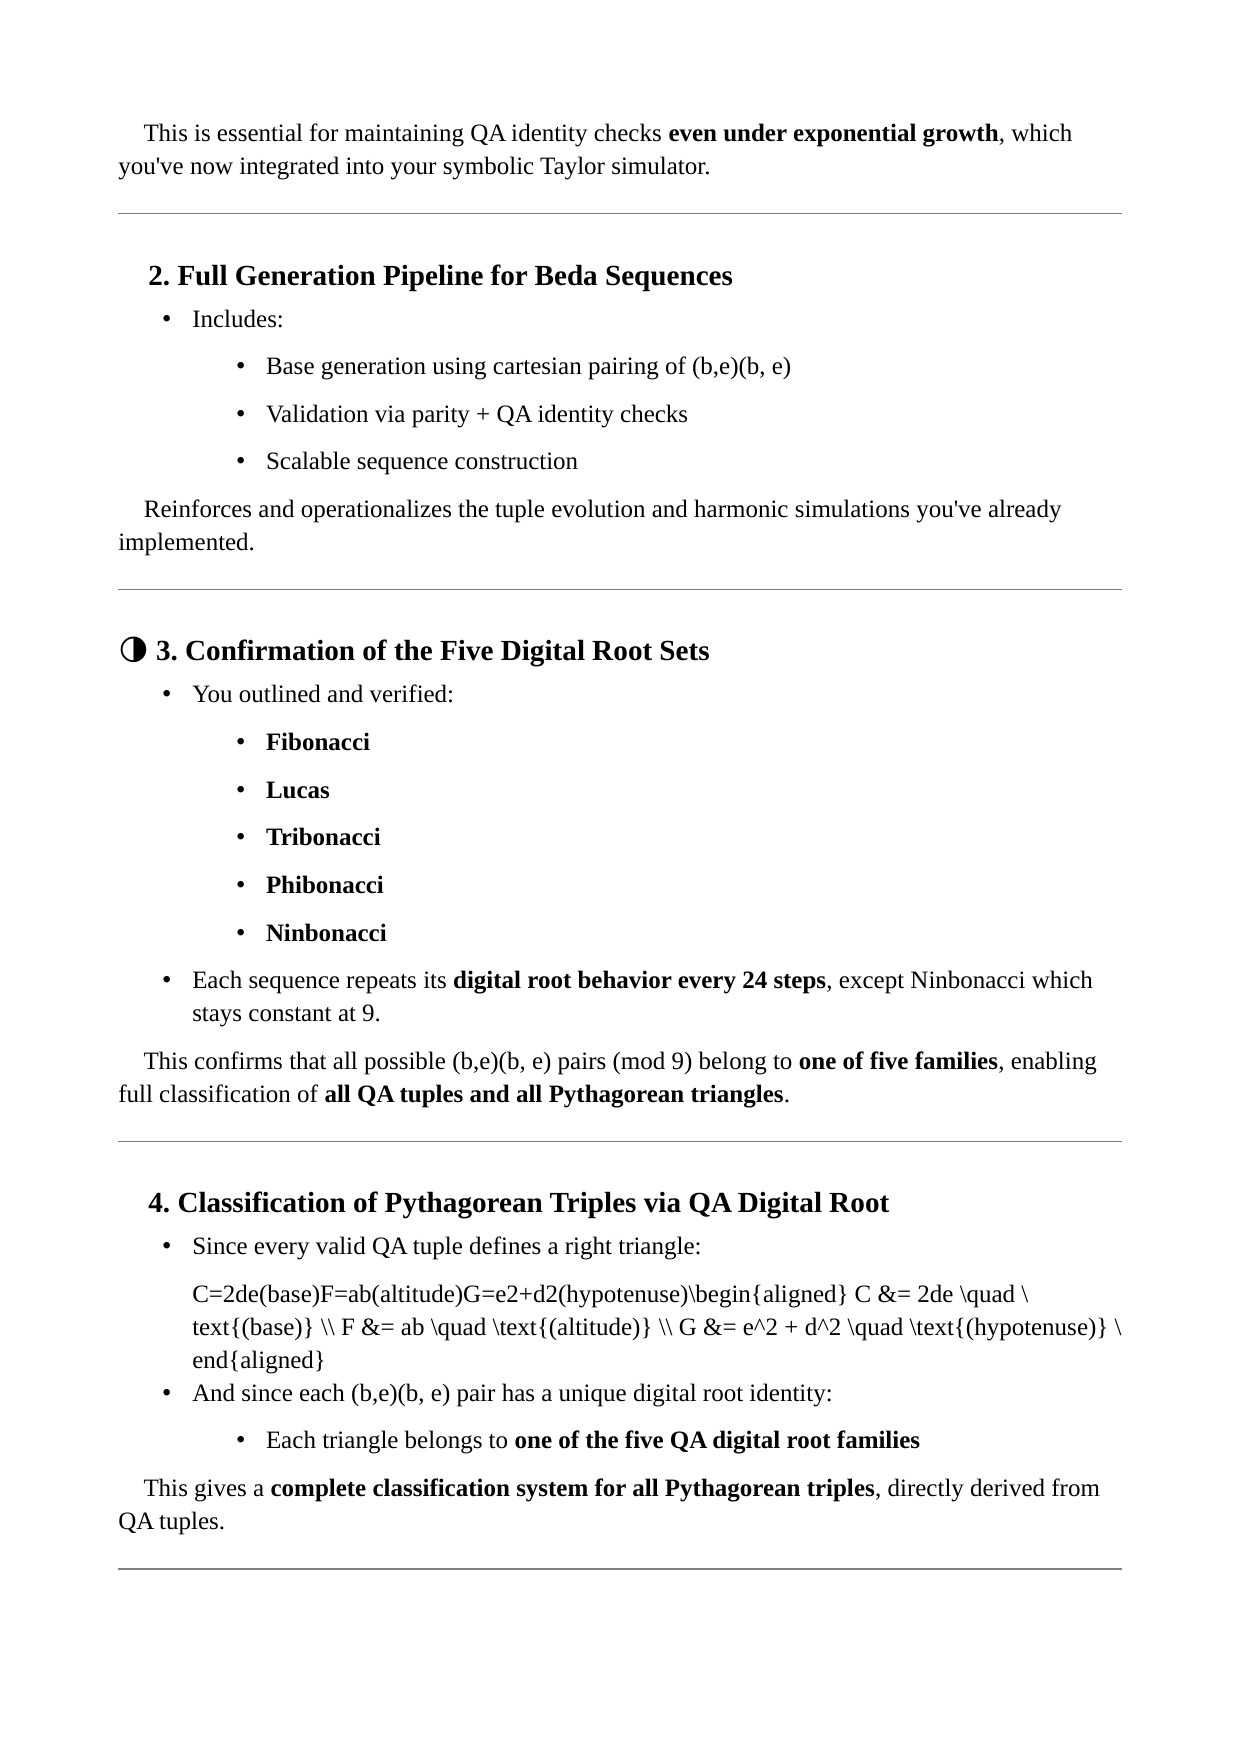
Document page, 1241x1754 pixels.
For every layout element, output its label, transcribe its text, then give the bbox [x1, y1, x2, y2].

list You outlined and verified: [162, 679, 1122, 708]
text ✅ This gives a complete classification system for all Pythagorean triples, directly derived from QA tuples. [118, 1473, 1122, 1535]
subtitle 🌗 3. Confirmation of the Five Digital Root Sets [118, 633, 1122, 667]
list Each sequence repeats its digital root behavior every 24 steps, except Ninbonacci which stays constant at 9. [162, 965, 1122, 1027]
list Ninbonacci [236, 918, 1122, 946]
list C=2de(base)F=ab(altitude)G=e2+d2(hypotenuse)\begin{aligned} C &= 2de \quad \text{(base)} \\ F &= ab \quad \text{(altitude)} \\ G &= e^2 + d^2 \quad \text{(hypotenuse)} \end{aligned} [162, 1279, 1122, 1374]
list Base generation using cartesian pairing of (b,e)(b, e) [236, 351, 1122, 380]
subtitle 🧮 4. Classification of Pythagorean Triples via QA Digital Root [118, 1185, 1122, 1219]
subtitle 🔢 2. Full Generation Pipeline for Beda Sequences [118, 258, 1122, 291]
list Phibonacci [236, 870, 1122, 899]
text ✅ This is essential for maintaining QA identity checks even under exponential growth, which you've now integrated into your symbolic Taylor simulator. [118, 118, 1122, 180]
list Tribonacci [236, 822, 1122, 851]
list And since each (b,e)(b, e) pair has a unique digital root identity: [162, 1378, 1122, 1407]
list Lucas [236, 775, 1122, 803]
list Includes: [162, 304, 1122, 332]
list Since every valid QA tuple defines a right triangle: [162, 1231, 1122, 1260]
text ✅ Reinforces and operationalizes the tuple evolution and harmonic simulations you've already implemented. [118, 494, 1122, 556]
list Scalable sequence construction [236, 446, 1122, 475]
list Fibonacci [236, 727, 1122, 756]
list Each triangle belongs to one of the five QA digital root families [236, 1426, 1122, 1454]
text ✅ This confirms that all possible (b,e)(b, e) pairs (mod 9) belong to one of five families, enabling full classification of all QA tuples and all Pythagorean triangles. [118, 1046, 1122, 1108]
list Validation via parity + QA identity checks [236, 399, 1122, 428]
